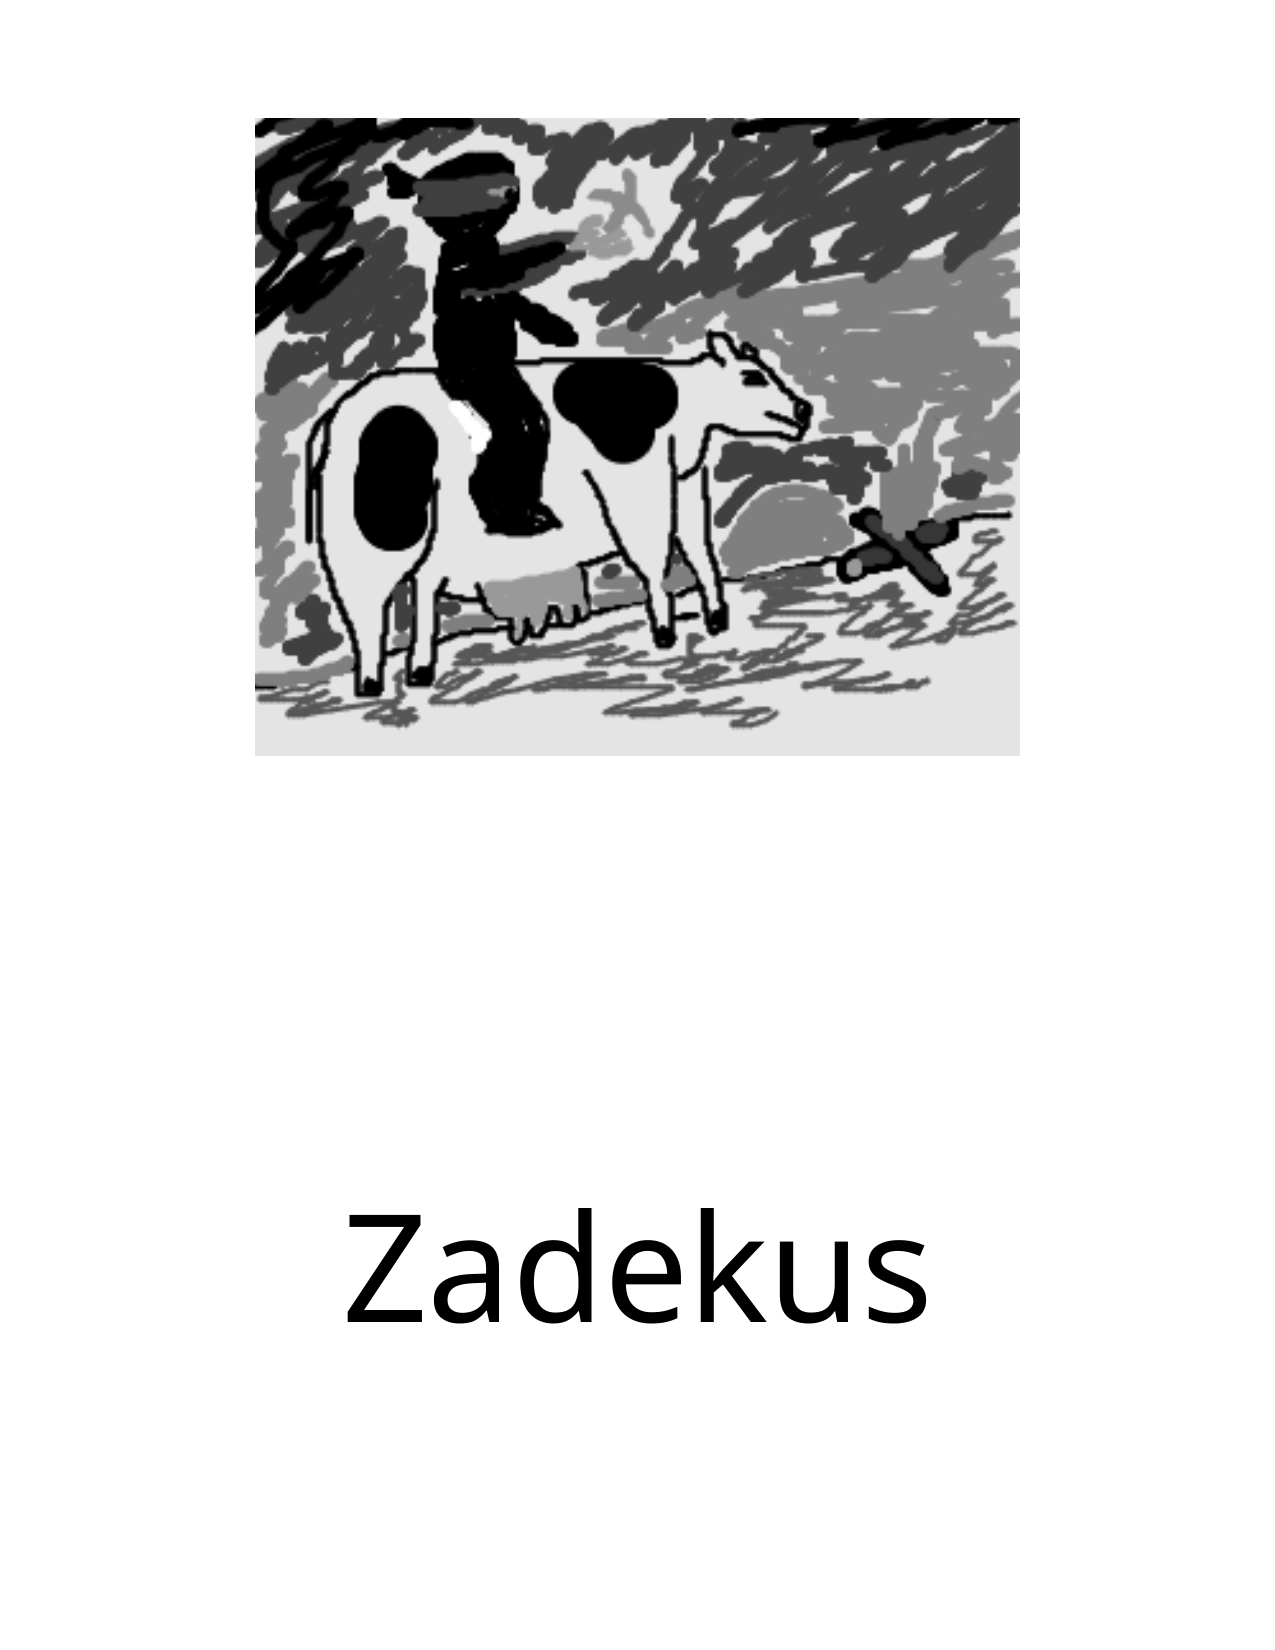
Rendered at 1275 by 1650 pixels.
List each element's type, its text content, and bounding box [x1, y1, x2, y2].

picture [255, 118, 1020, 756]
text Zadekus [118, 1162, 1157, 1366]
